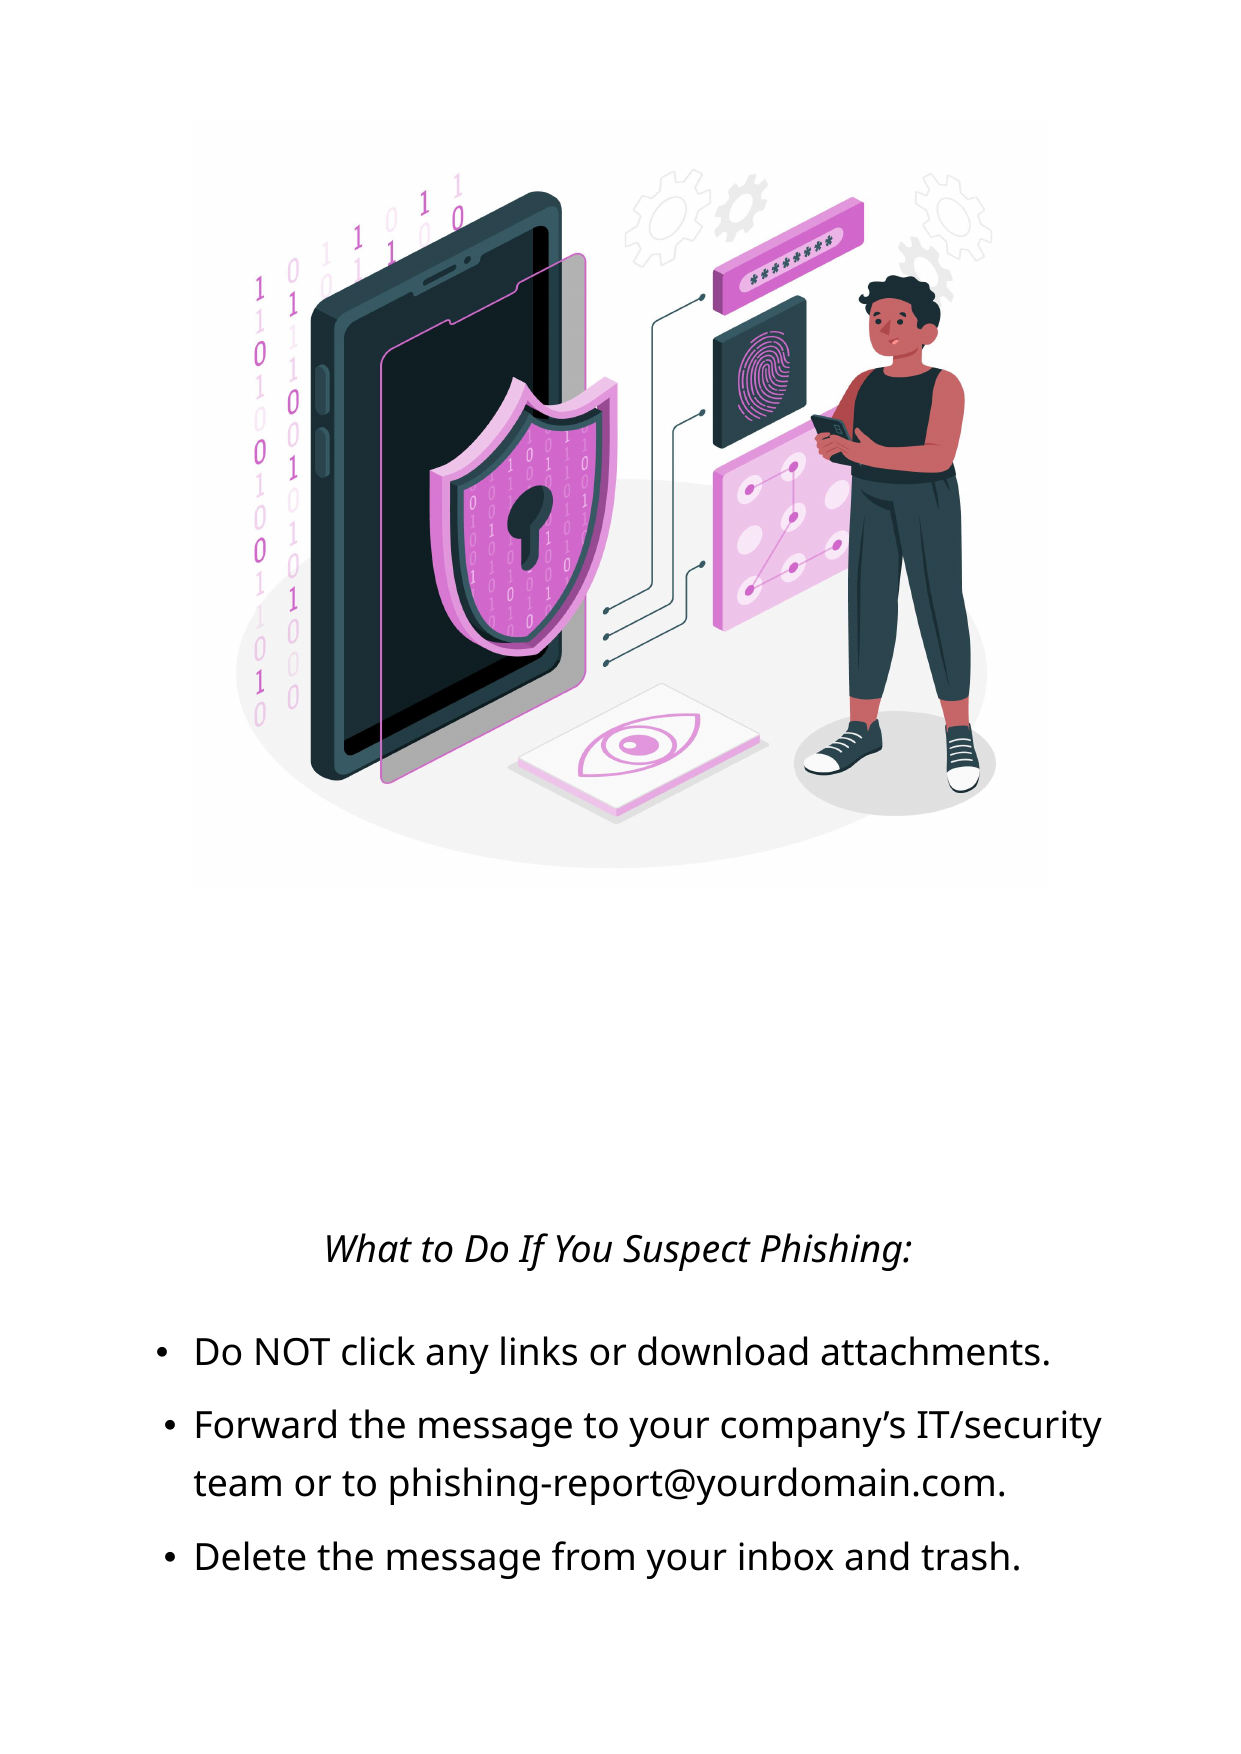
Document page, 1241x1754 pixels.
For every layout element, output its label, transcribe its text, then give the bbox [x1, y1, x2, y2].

list Do NOT click any links or download attachments. [156, 1325, 1122, 1376]
text What to Do If You Suspect Phishing: [118, 1223, 1122, 1274]
picture [192, 118, 1048, 887]
list Forward the message to your company’s IT/security team or to phishing-report@yourdomain.com. [164, 1398, 1122, 1508]
list Delete the message from your inbox and trash. [164, 1530, 1122, 1581]
